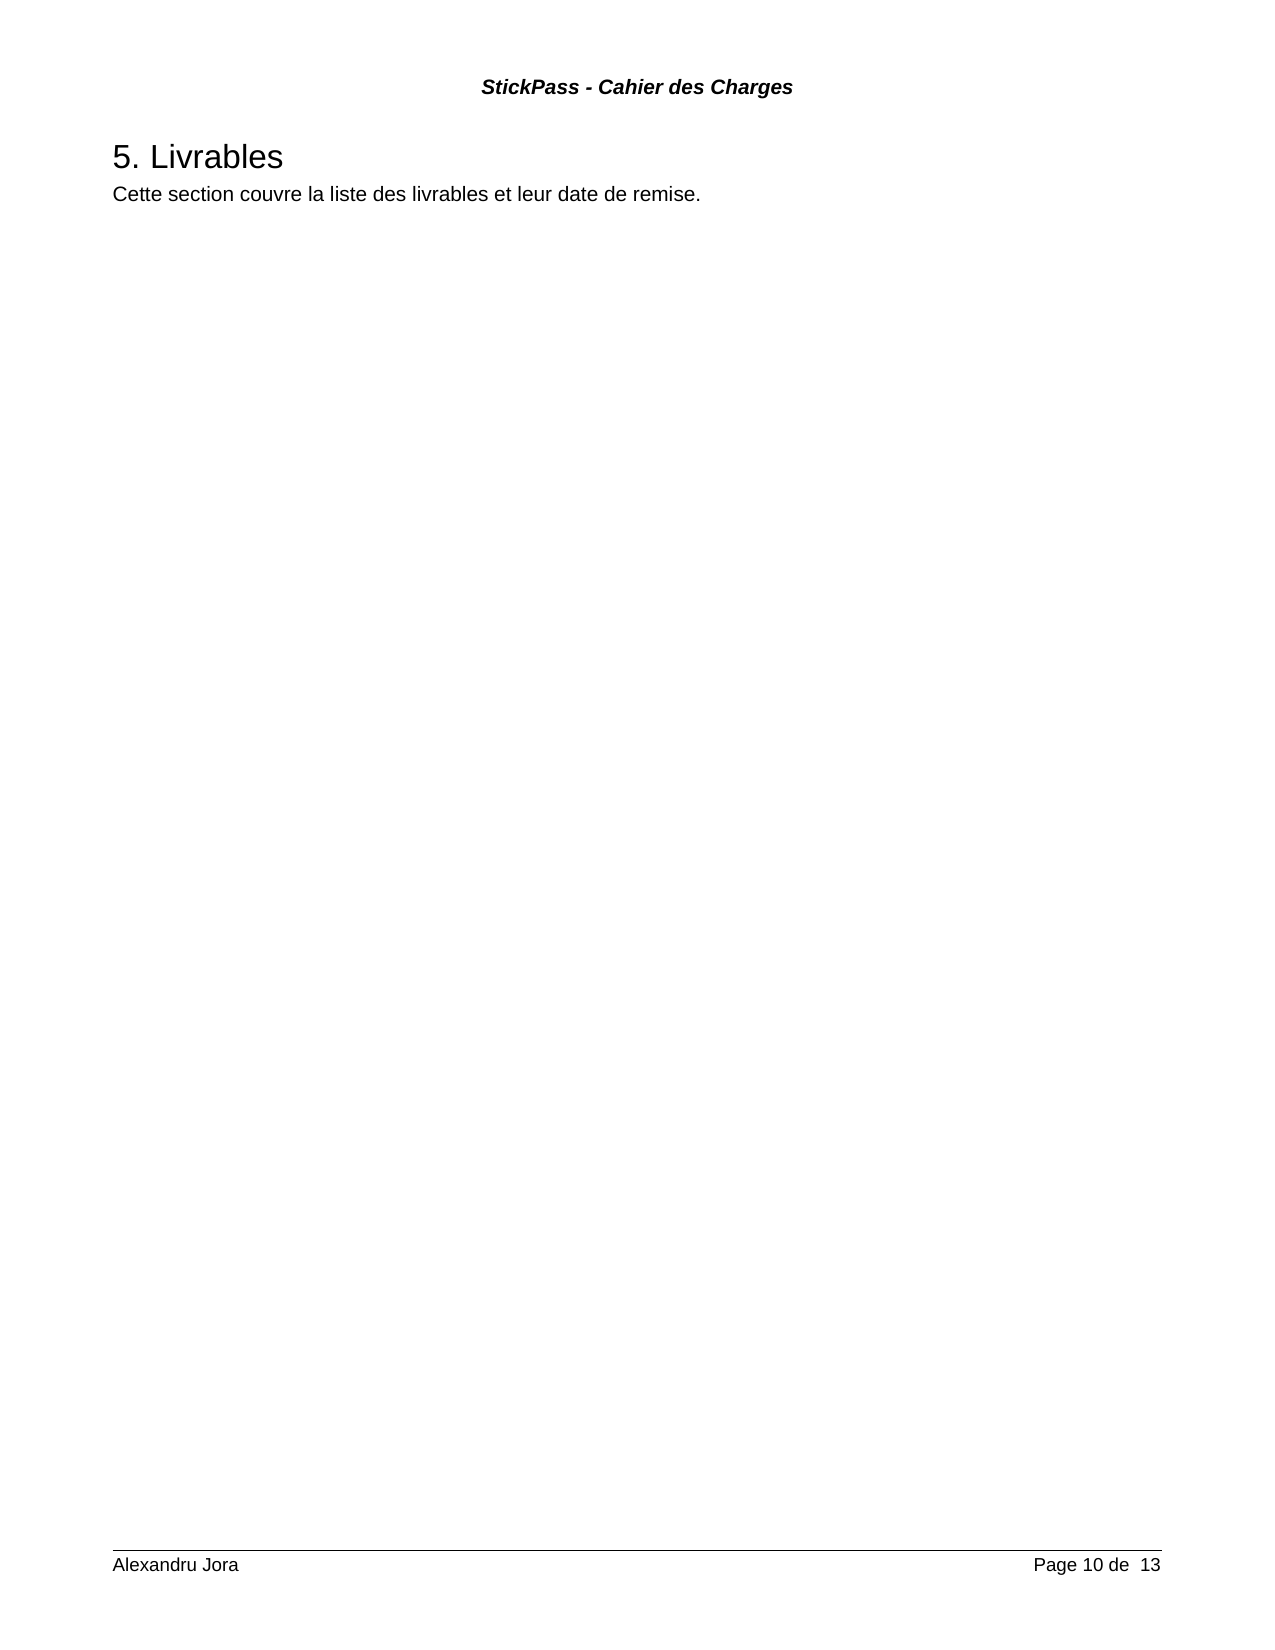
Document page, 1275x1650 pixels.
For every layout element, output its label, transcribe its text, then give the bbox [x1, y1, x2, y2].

text Cette section couvre la liste des livrables et leur date de remise. [112, 182, 1162, 206]
subtitle Livrables [112, 137, 1162, 176]
